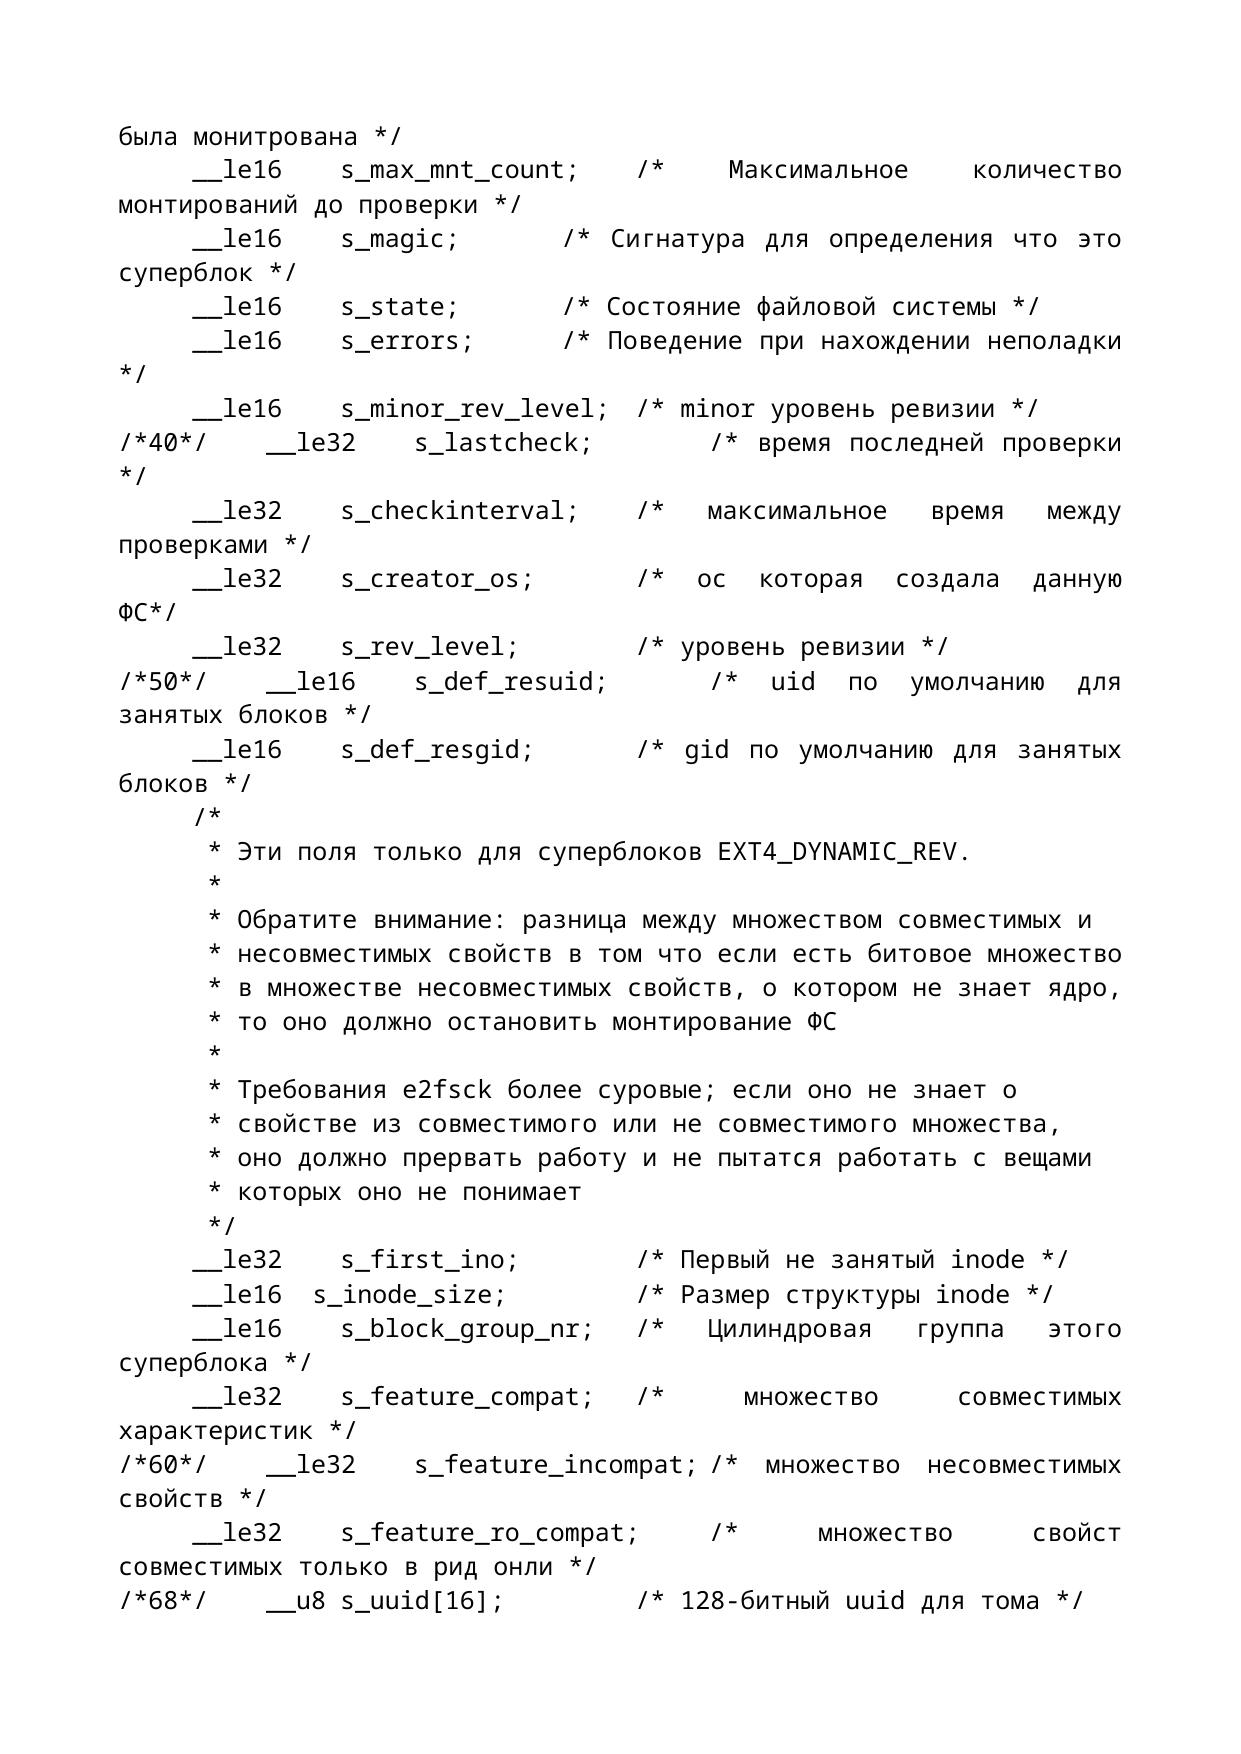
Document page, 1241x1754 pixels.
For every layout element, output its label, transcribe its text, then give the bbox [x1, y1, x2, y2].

text * Обратите внимание: разница между множеством совместимых и [118, 902, 1122, 936]
text /*68*/ __u8 s_uuid[16]; /* 128-битный uuid для тома */ [118, 1583, 1122, 1617]
text * в множестве несовместимых свойств, о котором не знает ядро, [118, 970, 1122, 1004]
text * Эти поля только для суперблоков EXT4_DYNAMIC_REV. [118, 833, 1122, 867]
text __le32 s_first_ino; /* Первый не занятый inode */ [118, 1242, 1122, 1276]
text * оно должно прервать работу и не пытатся работать с вещами [118, 1140, 1122, 1174]
text /*60*/ __le32 s_feature_incompat; /* множество несовместимых свойств */ [118, 1447, 1122, 1515]
text __le16 s_inode_size; /* Размер структуры inode */ [118, 1276, 1122, 1310]
text * [118, 1038, 1122, 1072]
text __le16 s_max_mnt_count; /* Максимальное количество монтирований до проверки */ [118, 152, 1122, 220]
text __le16 s_magic; /* Сигнатура для определения что это суперблок */ [118, 220, 1122, 288]
text __le32 s_checkinterval; /* максимальное время между проверками */ [118, 493, 1122, 561]
text /*50*/ __le16 s_def_resuid; /* uid по умолчанию для занятых блоков */ [118, 663, 1122, 731]
text /*40*/ __le32 s_lastcheck; /* время последней проверки */ [118, 425, 1122, 493]
text * то оно должно остановить монтирование ФС [118, 1004, 1122, 1038]
text __le16 s_def_resgid; /* gid по умолчанию для занятых блоков */ [118, 731, 1122, 799]
text * которых оно не понимает [118, 1174, 1122, 1208]
text __le32 s_feature_ro_compat; /* множество свойст совместимых только в рид онли */ [118, 1515, 1122, 1583]
text * Требования e2fsck более суровые; если оно не знает о [118, 1072, 1122, 1106]
text __le32 s_rev_level; /* уровень ревизии */ [118, 629, 1122, 663]
text __le16 s_errors; /* Поведение при нахождении неполадки */ [118, 322, 1122, 391]
text __le32 s_creator_os; /* ос которая создала данную ФС*/ [118, 561, 1122, 629]
text /* [118, 799, 1122, 833]
text * несовместимых свойств в том что если есть битовое множество [118, 936, 1122, 970]
text */ [118, 1208, 1122, 1242]
text __le32 s_feature_compat; /* множество совместимых характеристик */ [118, 1378, 1122, 1447]
text * свойстве из совместимого или не совместимого множества, [118, 1106, 1122, 1140]
text * [118, 867, 1122, 902]
text была монитрована */ [118, 118, 1122, 152]
text __le16 s_block_group_nr; /* Цилиндровая группа этого суперблока */ [118, 1310, 1122, 1378]
text __le16 s_state; /* Состояние файловой системы */ [118, 288, 1122, 322]
text __le16 s_minor_rev_level; /* minor уровень ревизии */ [118, 391, 1122, 425]
